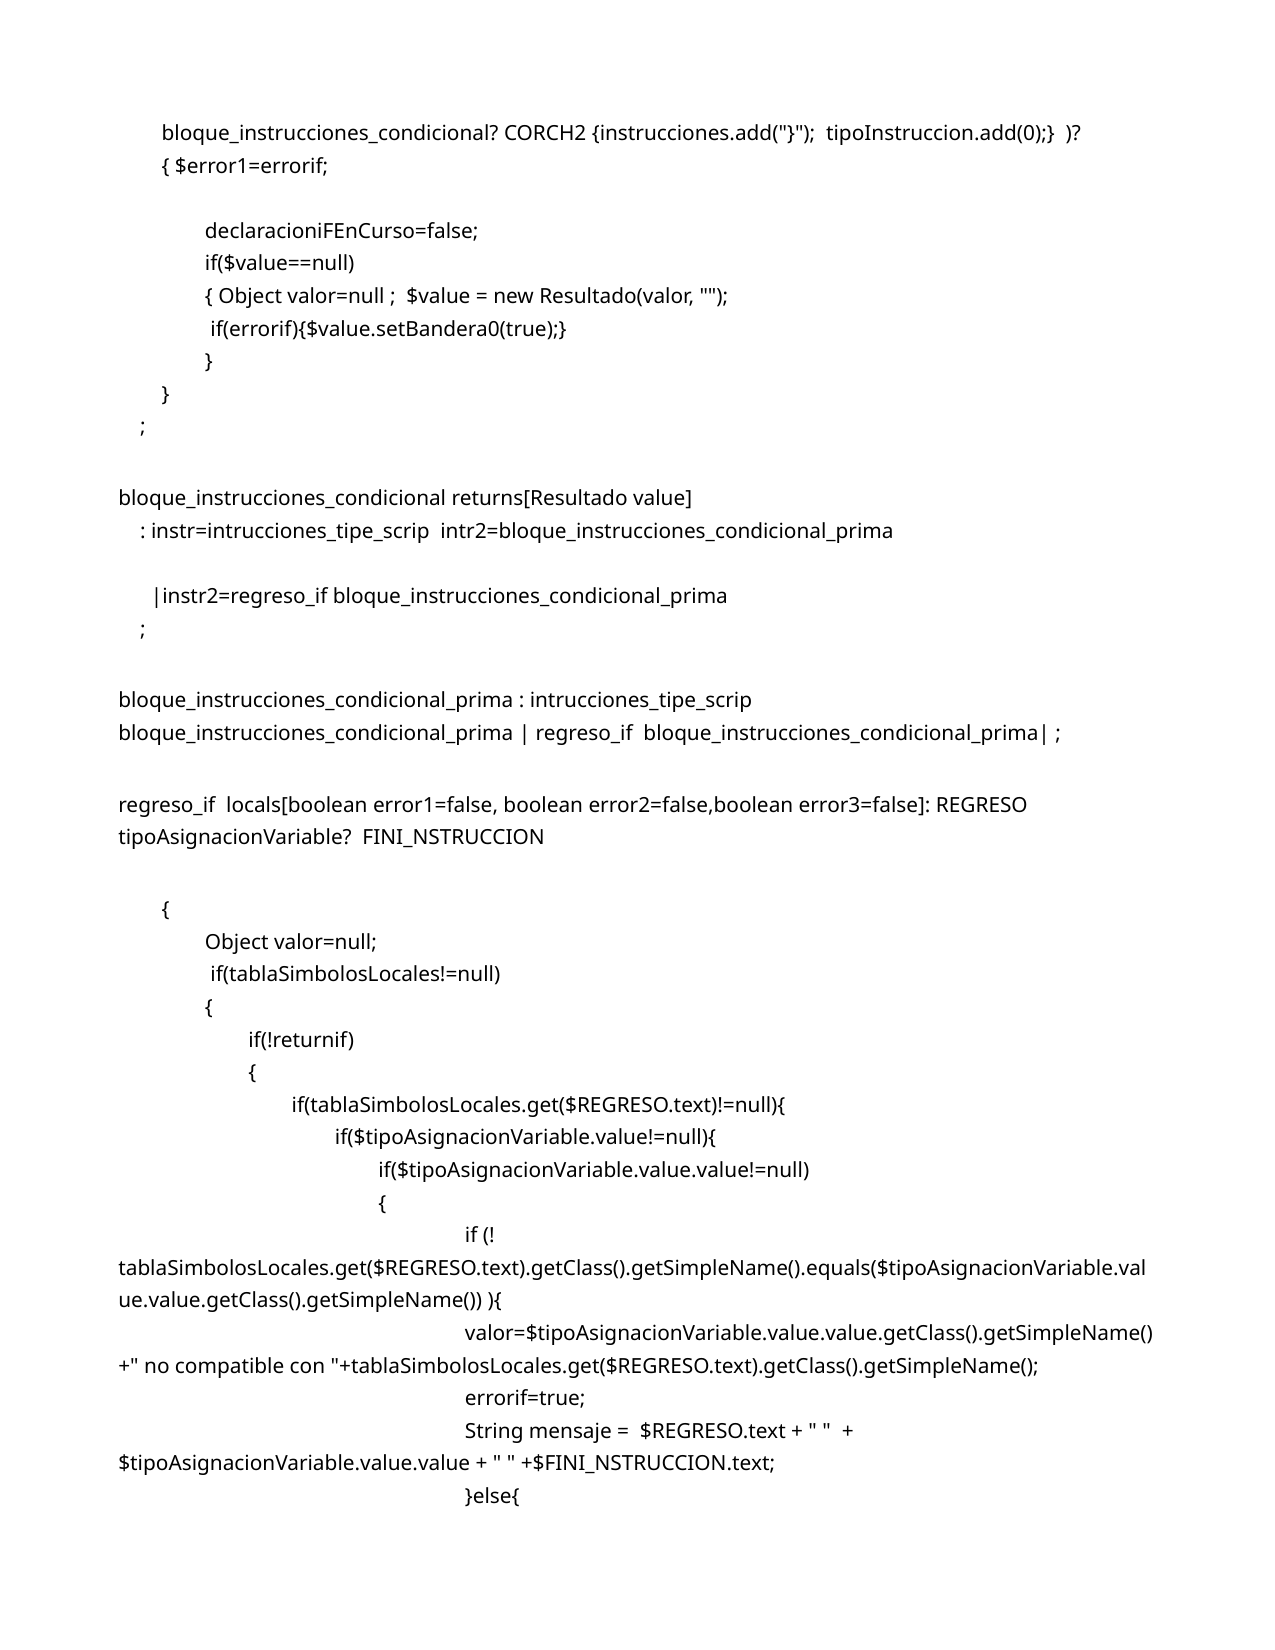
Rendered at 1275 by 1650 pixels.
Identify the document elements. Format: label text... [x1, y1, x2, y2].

text if (!tablaSimbolosLocales.get($REGRESO.text).getClass().getSimpleName().equals($tipoAsignacionVariable.value.value.getClass().getSimpleName()) ){ [118, 1220, 1157, 1314]
text if($tipoAsignacionVariable.value.value!=null) [118, 1155, 1157, 1183]
text valor=$tipoAsignacionVariable.value.value.getClass().getSimpleName()+" no compatible con "+tablaSimbolosLocales.get($REGRESO.text).getClass().getSimpleName(); [118, 1318, 1157, 1379]
text { Object valor=null ; $value = new Resultado(valor, ""); [118, 281, 1157, 309]
text if(tablaSimbolosLocales!=null) [118, 959, 1157, 988]
text if(errorif){$value.setBandera0(true);} [118, 314, 1157, 342]
text } [118, 379, 1157, 407]
text if(tablaSimbolosLocales.get($REGRESO.text)!=null){ [118, 1090, 1157, 1118]
text bloque_instrucciones_condicional? CORCH2 {instrucciones.add("}"); tipoInstruccion.add(0);} )? [118, 118, 1157, 147]
text }else{ [118, 1481, 1157, 1509]
text bloque_instrucciones_condicional_prima : intrucciones_tipe_scrip bloque_instrucciones_condicional_prima | regreso_if bloque_instrucciones_condicional_prima| ; [118, 686, 1157, 747]
text errorif=true; [118, 1383, 1157, 1412]
text { [118, 992, 1157, 1021]
text } [118, 346, 1157, 375]
text if($value==null) [118, 248, 1157, 277]
text : instr=intrucciones_tipe_scrip intr2=bloque_instrucciones_condicional_prima [118, 516, 1157, 544]
text regreso_if locals[boolean error1=false, boolean error2=false,boolean error3=false]: REGRESO tipoAsignacionVariable? FINI_NSTRUCCION [118, 790, 1157, 851]
text { $error1=errorif; [118, 151, 1157, 179]
text declaracioniFEnCurso=false; [118, 216, 1157, 244]
text { [118, 1188, 1157, 1216]
text Object valor=null; [118, 927, 1157, 955]
text if(!returnif) [118, 1025, 1157, 1053]
text String mensaje = $REGRESO.text + " " + $tipoAsignacionVariable.value.value + " " +$FINI_NSTRUCCION.text; [118, 1416, 1157, 1477]
text ; [118, 614, 1157, 642]
text ; [118, 412, 1157, 440]
text { [118, 1057, 1157, 1086]
text |instr2=regreso_if bloque_instrucciones_condicional_prima [118, 581, 1157, 609]
text if($tipoAsignacionVariable.value!=null){ [118, 1122, 1157, 1151]
text bloque_instrucciones_condicional returns[Resultado value] [118, 483, 1157, 512]
text { [118, 894, 1157, 923]
